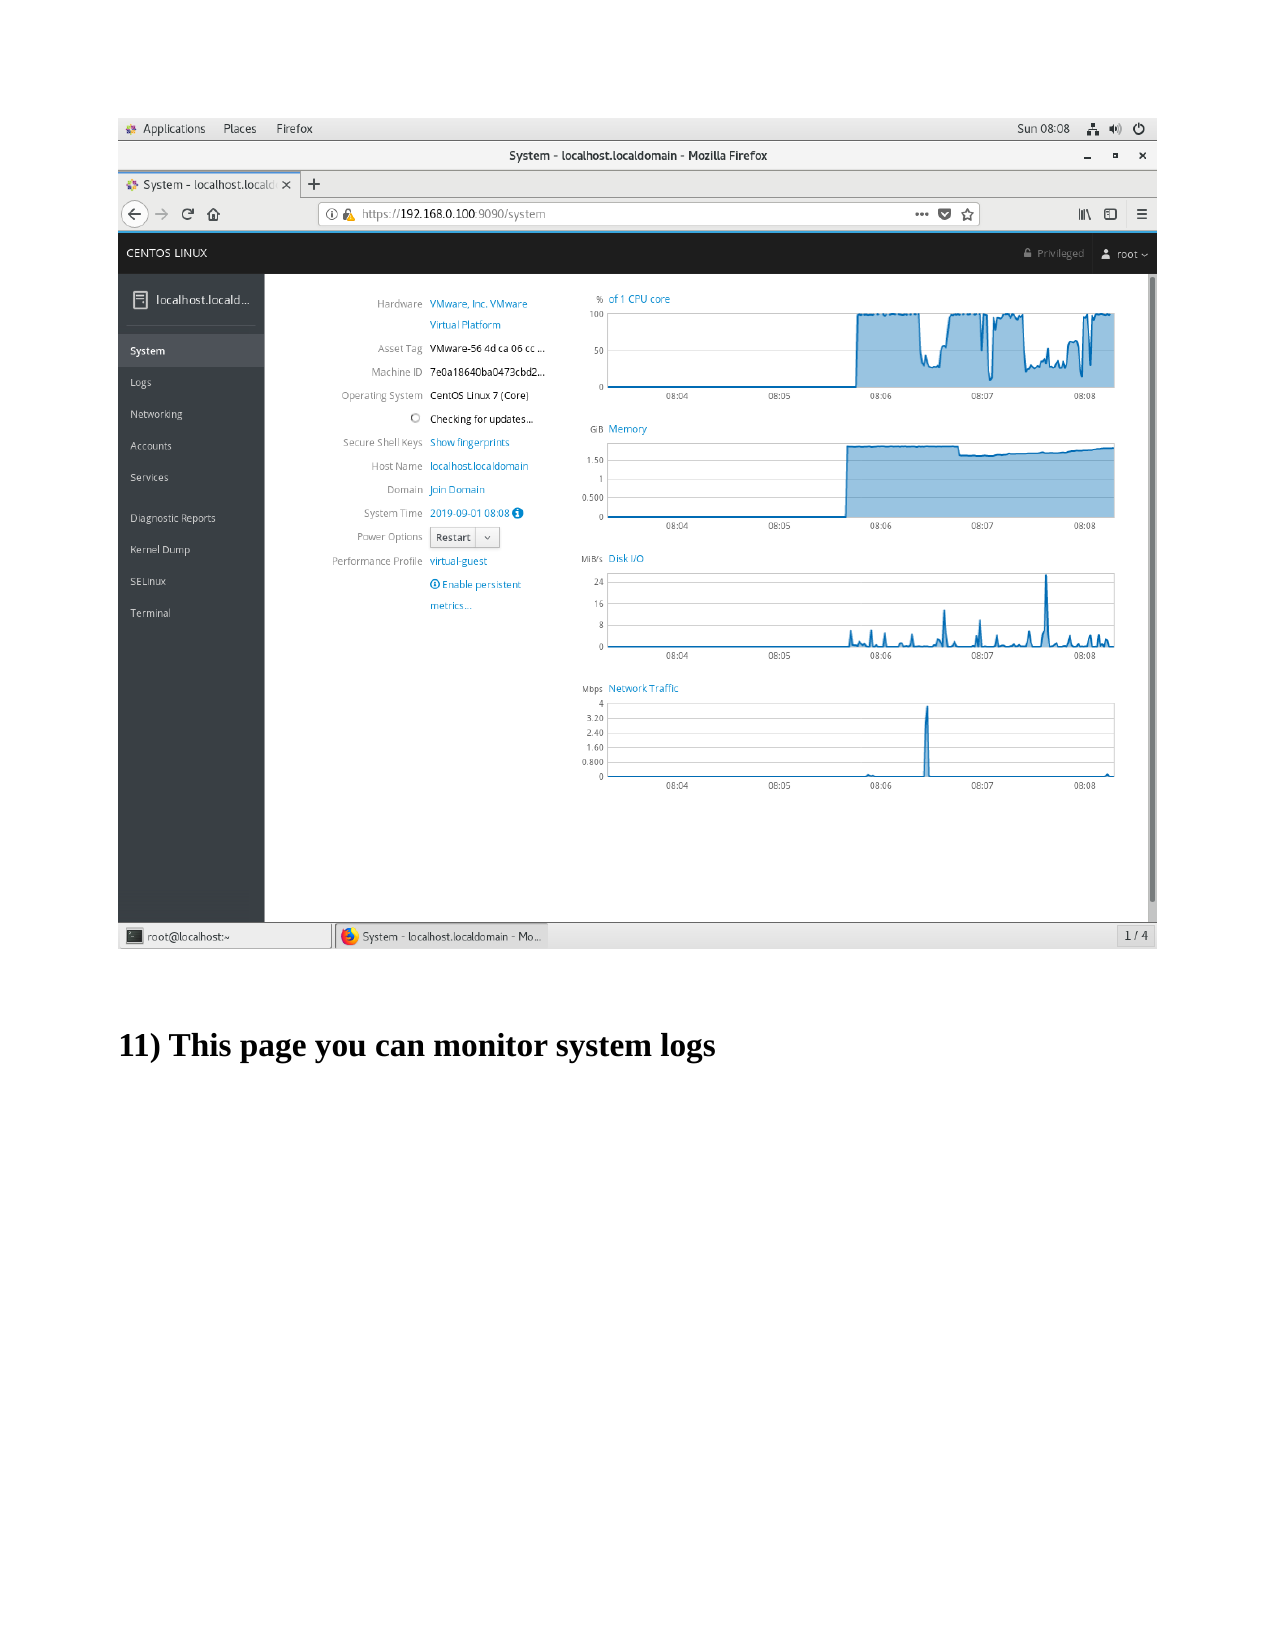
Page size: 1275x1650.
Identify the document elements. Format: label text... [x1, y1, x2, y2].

picture [118, 118, 1157, 949]
text 11) This page you can monitor system logs [118, 1026, 1157, 1064]
